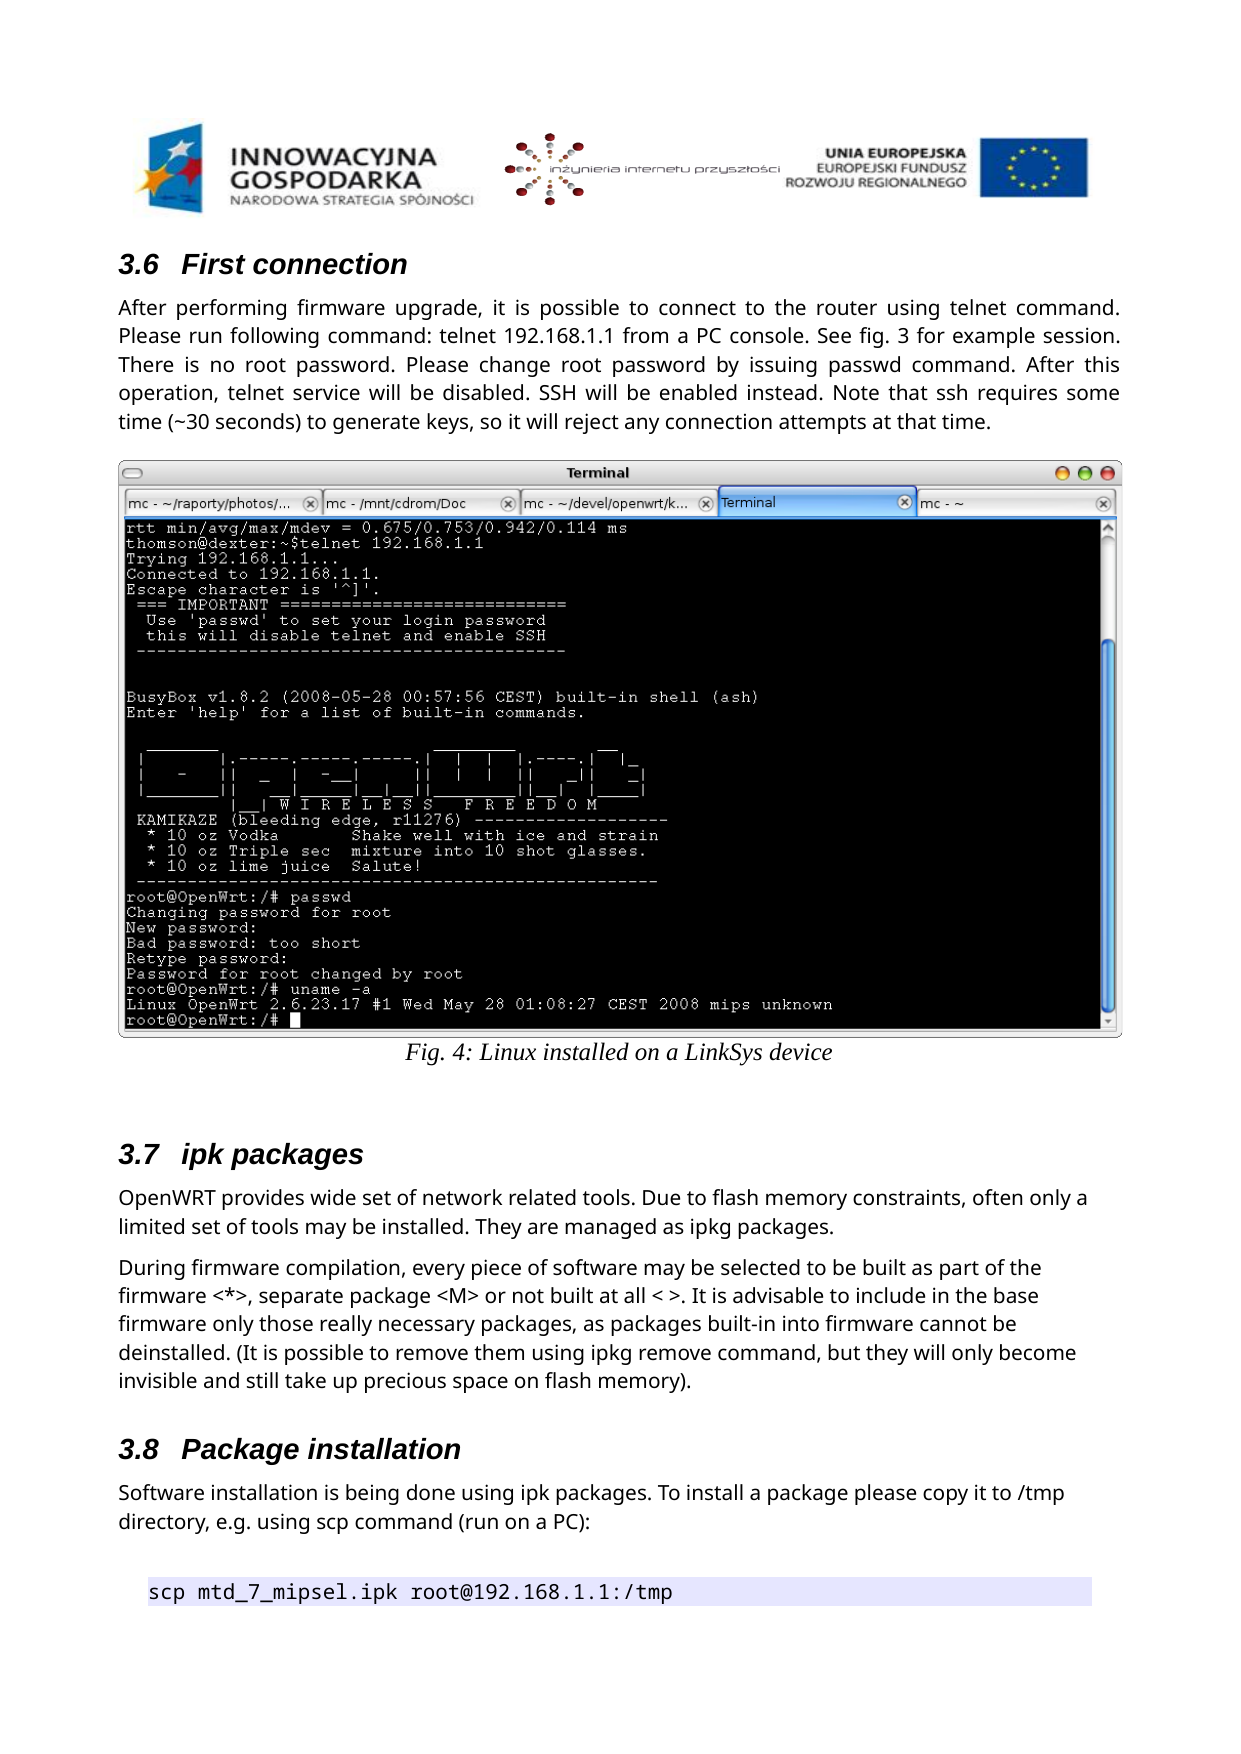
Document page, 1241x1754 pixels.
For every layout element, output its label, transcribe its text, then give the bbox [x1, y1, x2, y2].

subtitle First connection [118, 247, 1122, 281]
subtitle Package installation [118, 1432, 1122, 1466]
text Fig. 4: Linux installed on a LinkSys device [118, 1038, 1122, 1066]
subtitle ipk packages [118, 1137, 1122, 1171]
text After performing firmware upgrade, it is possible to connect to the router using telnet command. Please run following command: telnet 192.168.1.1 from a PC console. See fig. 3 for example session. There is no root password. Please change root password by issuing passwd command. After this operation, telnet service will be disabled. SSH will be enabled instead. Note that ssh requires some time (~30 seconds) to generate keys, so it will reject any connection attempts at that time. [118, 293, 1122, 435]
picture [118, 460, 1123, 1038]
text OpenWRT provides wide set of network related tools. Due to flash memory constraints, often only a limited set of tools may be installed. They are managed as ipkg packages. [118, 1183, 1122, 1240]
picture [132, 118, 1108, 221]
text During firmware compilation, every piece of software may be selected to be built as part of the firmware <*>, separate package <M> or not built at all < >. It is advisable to include in the base firmware only those really necessary packages, as packages built-in into firmware cannot be deinstalled. (It is possible to remove them using ipkg remove command, but they will only become invisible and still take up precious space on flash memory). [118, 1253, 1122, 1395]
text scp mtd_7_mipsel.ipk root@192.168.1.1:/tmp [148, 1577, 1092, 1606]
text Software installation is being done using ipk packages. To install a package please copy it to /tmp directory, e.g. using scp command (run on a PC): [118, 1478, 1122, 1535]
